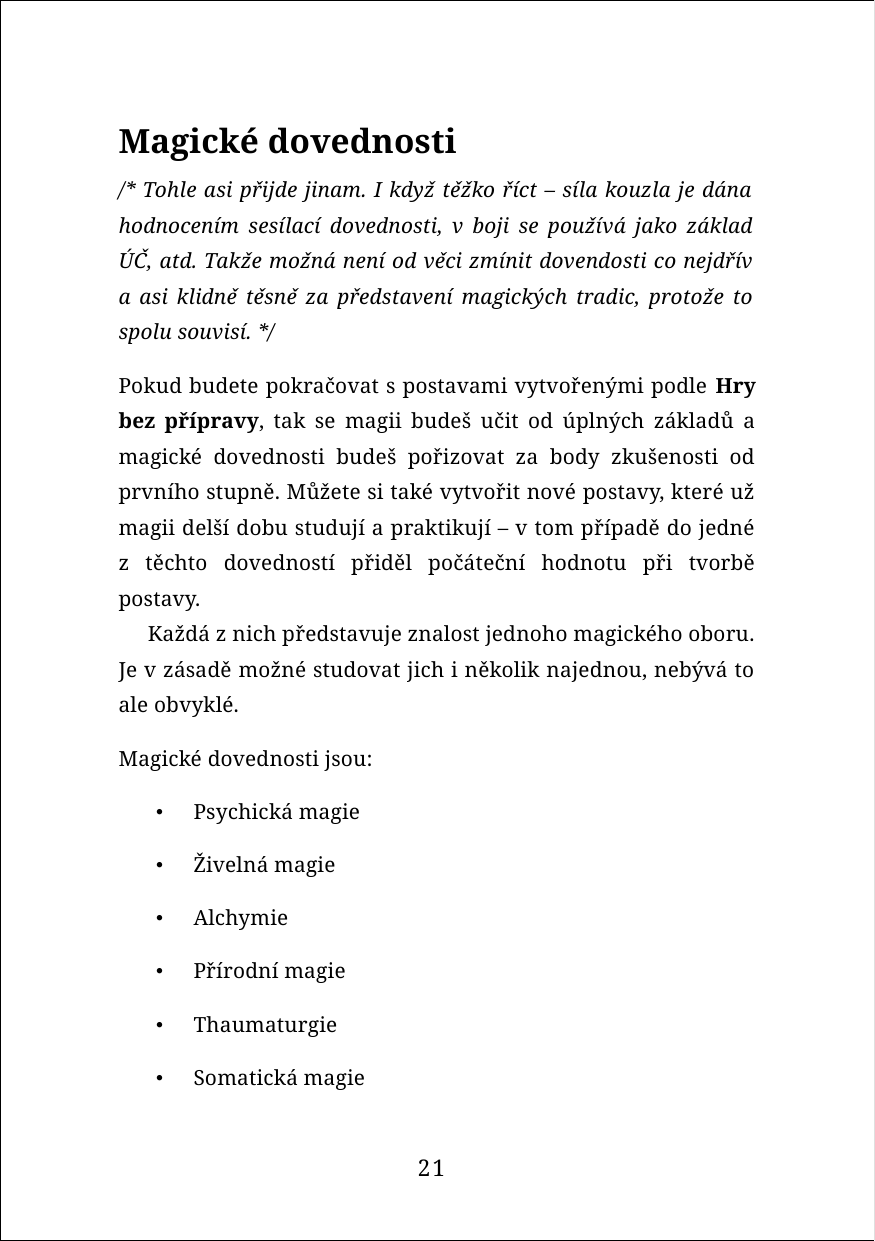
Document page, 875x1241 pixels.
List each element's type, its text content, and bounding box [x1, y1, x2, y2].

list Alchymie [156, 903, 756, 932]
text Pokud budete pokračovat s postavami vytvořenými podle Hry bez přípravy, tak se magii budeš učit od úplných základů a magické dovednosti budeš pořizovat za body zkušenosti od prvního stupně. Můžete si také vytvořit nové postavy, které už magii delší dobu studují a praktikují – v tom případě do jedné z těchto dovedností přiděl počáteční hodnotu při tvorbě postavy. Každá z nich představuje znalost jednoho magického oboru. Je v zásadě možné studovat jich i několik najednou, nebývá to ale obvyklé. [118, 371, 756, 719]
text /* Tohle asi přijde jinam. I když těžko říct – síla kouzla je dána hodnocením sesílací dovednosti, v boji se používá jako základ ÚČ, atd. Takže možná není od věci zmínit dovendosti co nejdřív a asi klidně těsně za představení magických tradic, protože to spolu souvisí. */ [118, 175, 756, 346]
list Živelná magie [156, 850, 756, 878]
list Thaumaturgie [156, 1010, 756, 1038]
subtitle Magické dovednosti [118, 118, 756, 164]
list Somatická magie [156, 1063, 756, 1091]
text Magické dovednosti jsou: [118, 744, 756, 772]
list Přírodní magie [156, 957, 756, 985]
list Psychická magie [156, 797, 756, 825]
